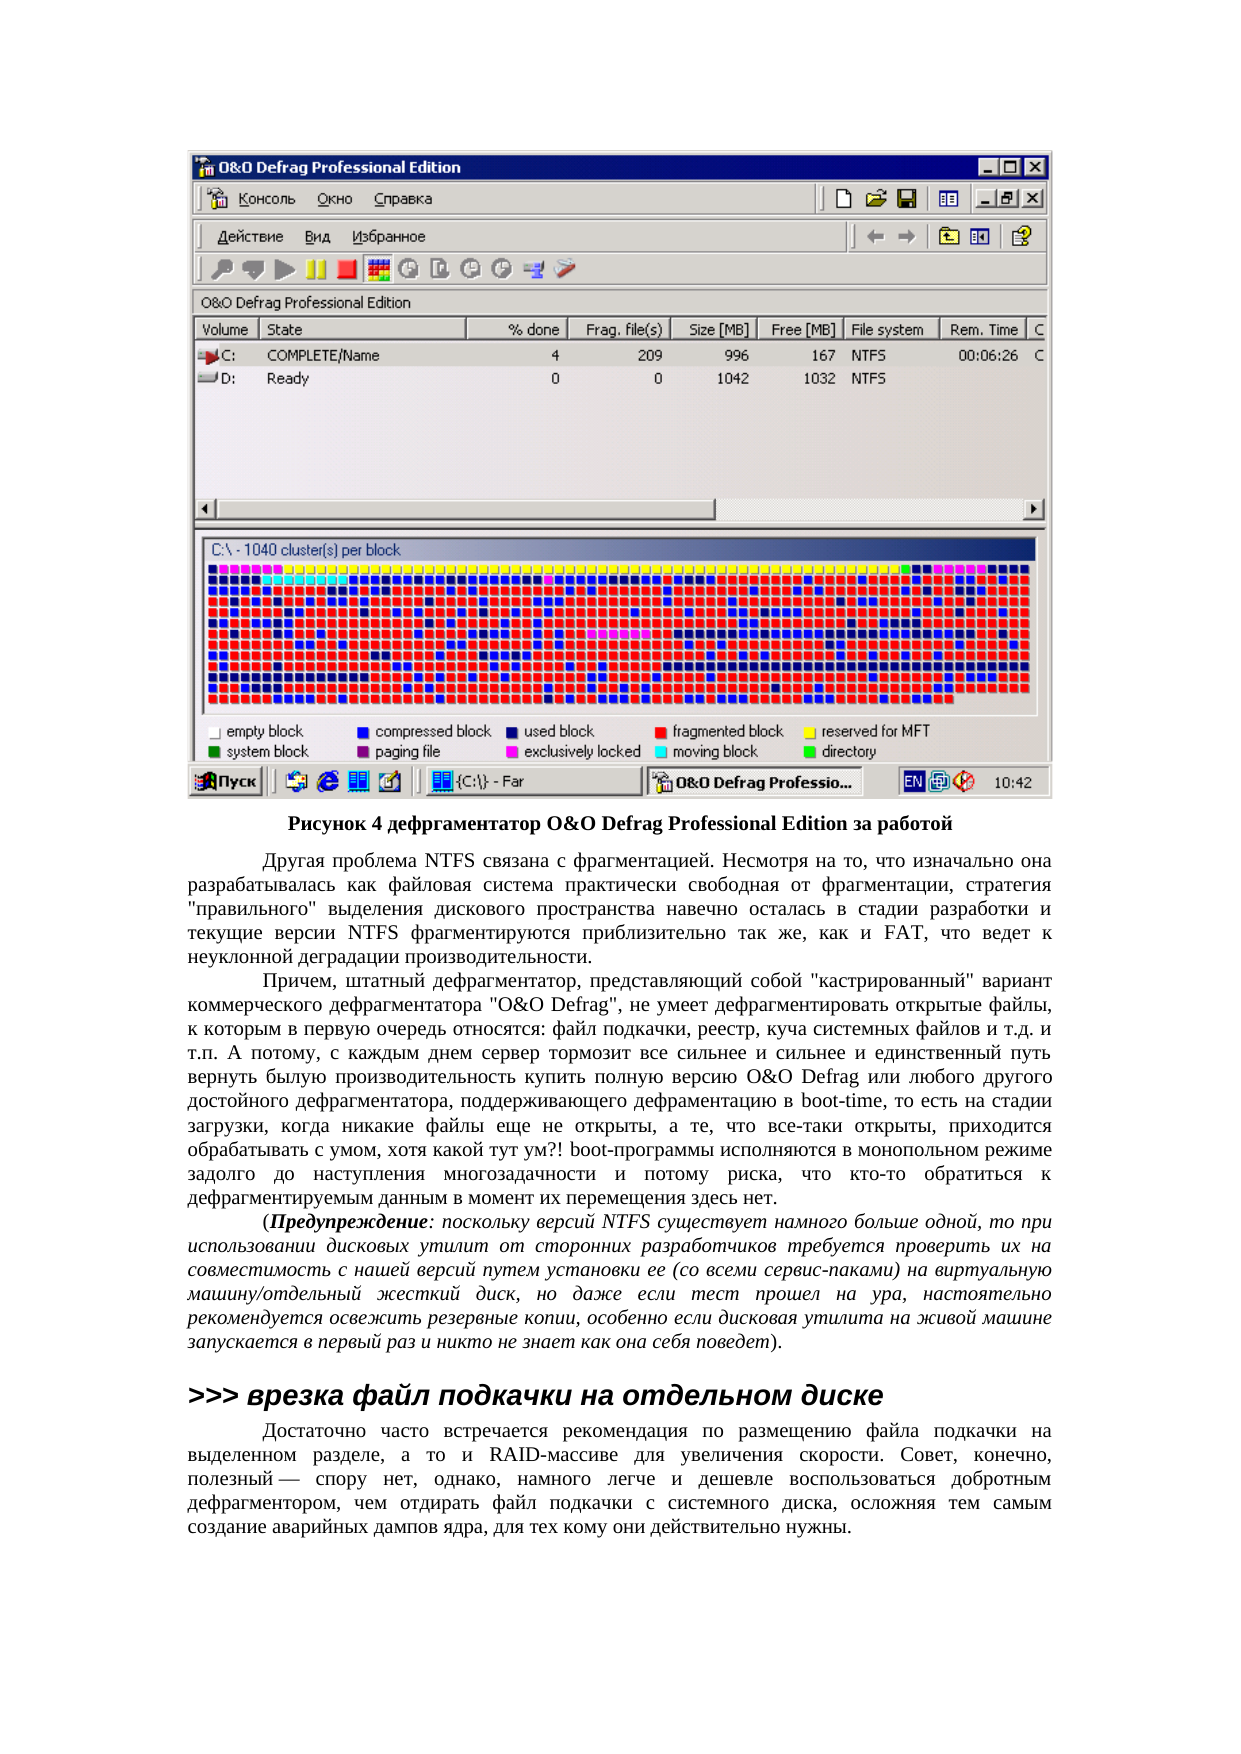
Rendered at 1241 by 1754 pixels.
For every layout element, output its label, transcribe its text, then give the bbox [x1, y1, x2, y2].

picture [187, 150, 1053, 799]
subtitle >>> врезка файл подкачки на отдельном диске [187, 1378, 1053, 1412]
text Достаточно часто встречается рекомендация по размещению файла подкачки на выделенном разделе, а то и RAID-массиве для увеличения скорости. Совет, конечно, полезный — спору нет, однако, намного легче и дешевле воспользоваться добротным дефрагментором, чем отдирать файл подкачки с системного диска, осложняя тем самым создание аварийных дампов ядра, для тех кому они действительно нужны. [187, 1418, 1053, 1538]
text Другая проблема NTFS связана с фрагментацией. Несмотря на то, что изначально она разрабатывалась как файловая система практически свободная от фрагментации, стратегия "правильного" выделения дискового пространства навечно осталась в стадии разработки и текущие версии NTFS фрагментируются приблизительно так же, как и FAT, что ведет к неуклонной деградации производительности. [187, 848, 1053, 968]
text Рисунок 4 дефргаментатор O&O Defrag Professional Edition за работой [187, 811, 1053, 835]
text (Предупреждение: поскольку версий NTFS существует намного больше одной, то при использовании дисковых утилит от сторонних разработчиков требуется проверить их на совместимость с нашей версий путем установки ее (со всеми сервис-паками) на виртуальную машину/отдельный жесткий диск, но даже если тест прошел на ура, настоятельно рекомендуется освежить резервные копии, особенно если дисковая утилита на живой машине запускается в первый раз и никто не знает как она себя поведет). [187, 1209, 1053, 1353]
text Причем, штатный дефрагментатор, представляющий собой "кастрированный" вариант коммерческого дефрагментатора "O&O Defrag", не умеет дефрагментировать открытые файлы, к которым в первую очередь относятся: файл подкачки, реестр, куча системных файлов и т.д. и т.п. А потому, с каждым днем сервер тормозит все сильнее и сильнее и единственный путь вернуть былую производительность купить полную версию O&O Defrag или любого другого достойного дефрагментатора, поддерживающего дефраментацию в boot-time, то есть на стадии загрузки, когда никакие файлы еще не открыты, а те, что все-таки открыты, приходится обрабатывать с умом, хотя какой тут ум?! boot-программы исполняются в монопольном режиме задолго до наступления многозадачности и потому риска, что кто-то обратиться к дефрагментируемым данным в момент их перемещения здесь нет. [187, 968, 1053, 1209]
